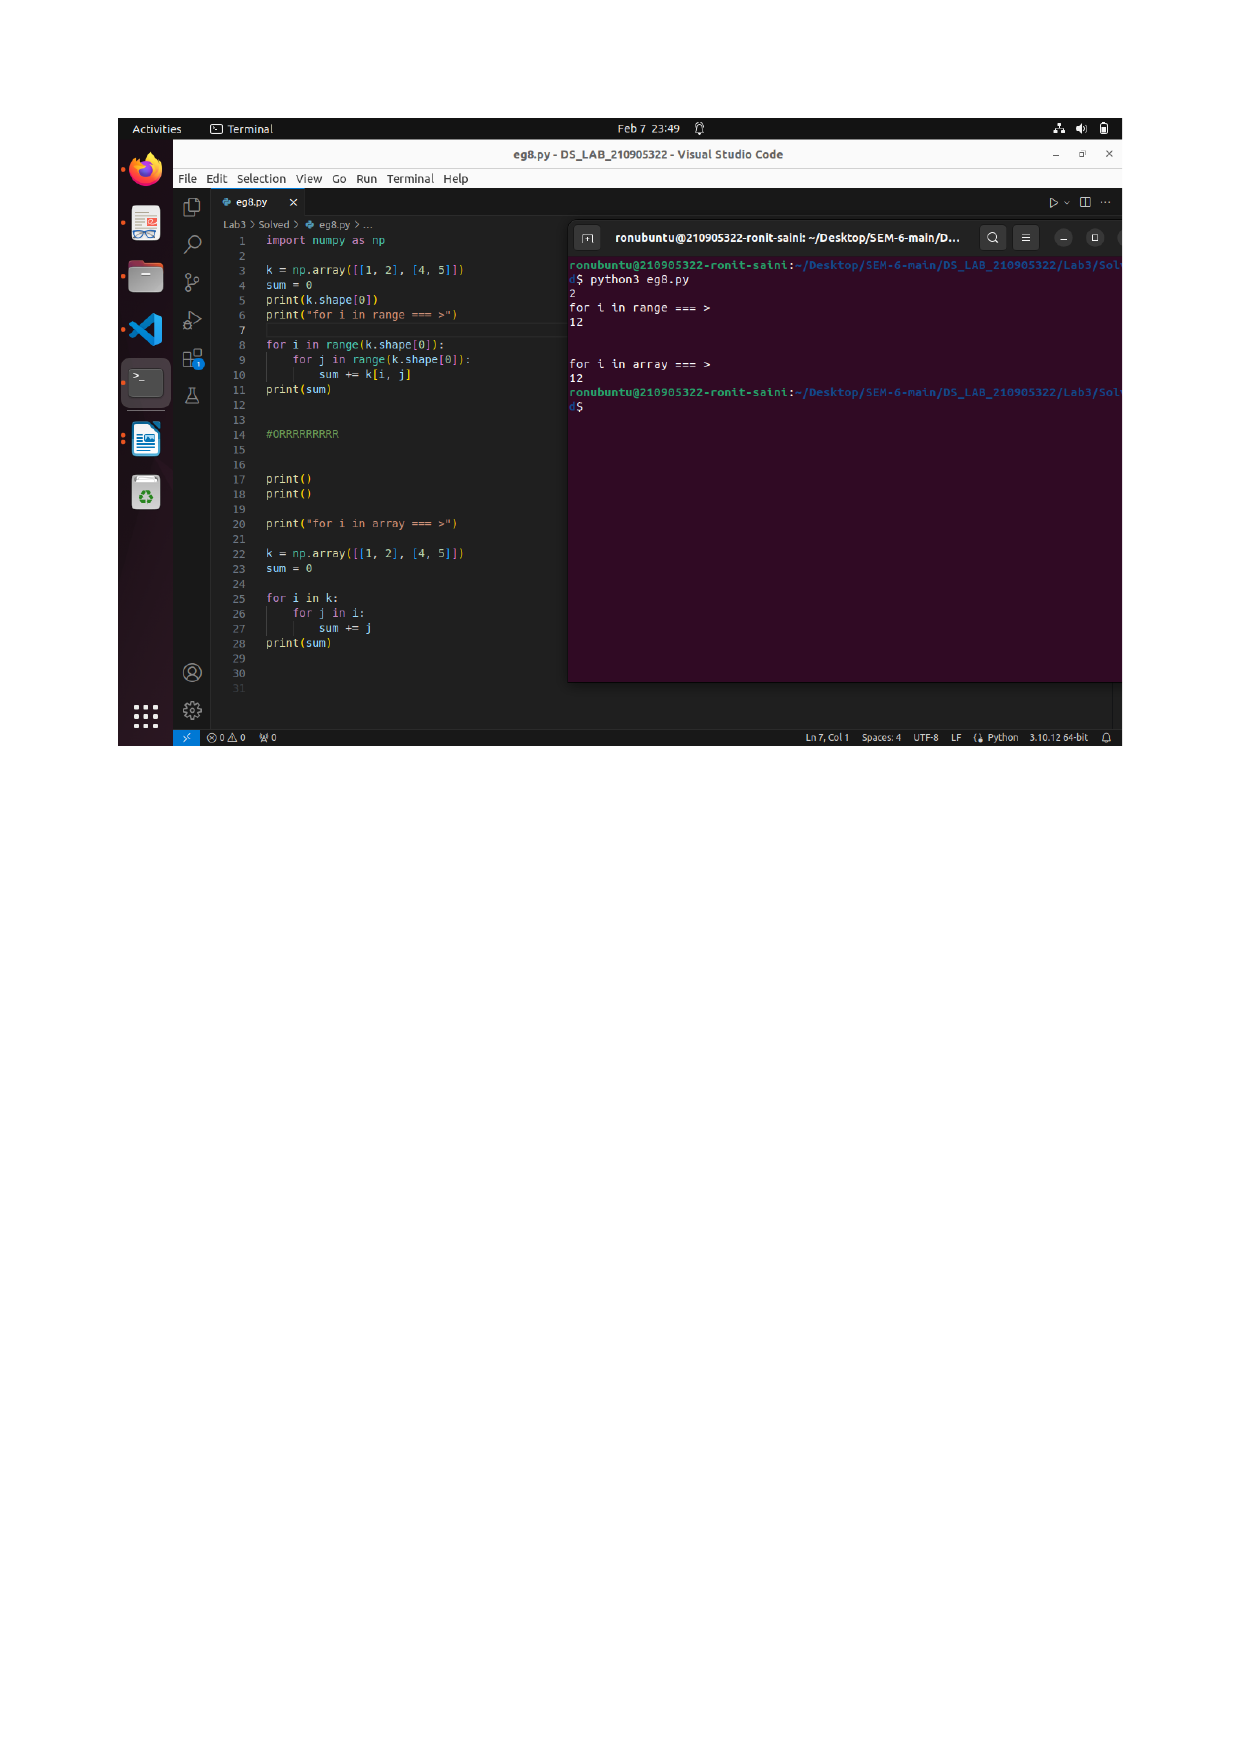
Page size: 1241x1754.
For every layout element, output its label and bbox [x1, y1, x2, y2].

picture [118, 118, 1123, 746]
